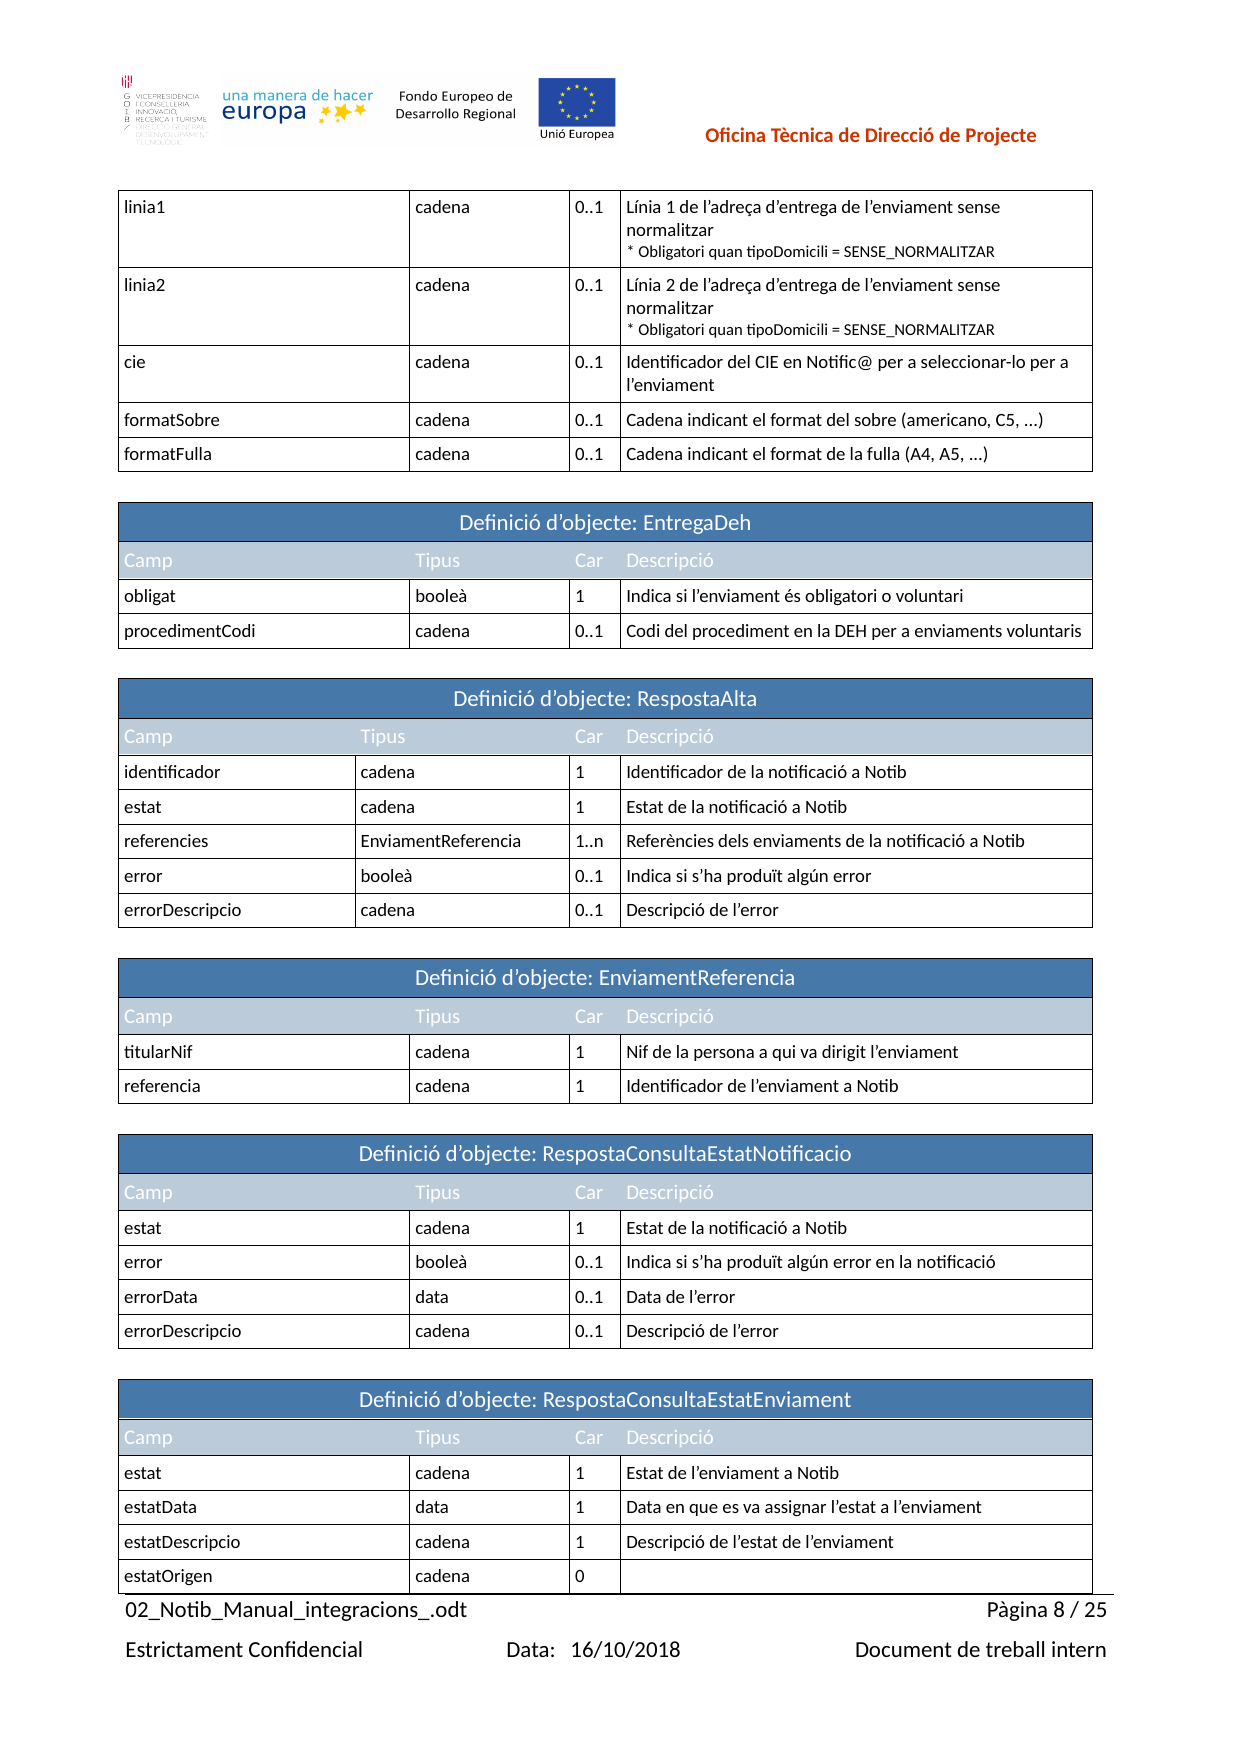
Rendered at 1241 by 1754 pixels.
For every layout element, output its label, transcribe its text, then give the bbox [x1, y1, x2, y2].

table_cell Data en que es va assignar l’estat a l’enviament [621, 1491, 1092, 1524]
table_header Definició d’objecte: RespostaAlta [119, 679, 1092, 718]
table_cell Línia 2 de l’adreça d’entrega de l’enviament sense normalitzar * Obligatori quan tipoDomicili = SENSE_NORMALITZAR [621, 268, 1092, 345]
table_cell Estat de la notificació a Notib [621, 1211, 1092, 1245]
table_cell Codi del procediment en la DEH per a enviaments voluntaris [621, 614, 1092, 647]
table_cell Car [569, 1420, 620, 1455]
table_cell referencia [119, 1070, 409, 1103]
table_cell 0..1 [570, 438, 620, 471]
table_cell Tipus [409, 998, 569, 1034]
table_cell Car [569, 542, 620, 578]
table_cell Identificador de l’enviament a Notib [621, 1070, 1092, 1103]
table_cell cadena [410, 1211, 569, 1245]
table_cell Descripció [620, 1420, 1092, 1455]
table_cell cie [119, 346, 409, 402]
table_cell cadena [410, 403, 569, 437]
table_header Definició d’objecte: EntregaDeh [119, 503, 1092, 541]
picture [219, 73, 621, 147]
table_cell procedimentCodi [119, 614, 409, 647]
table_cell linia1 [119, 191, 409, 267]
table_header Definició d’objecte: EnviamentReferencia [119, 959, 1092, 997]
table_cell estat [119, 790, 355, 823]
table_header Definició d’objecte: RespostaConsultaEstatEnviament [119, 1380, 1092, 1418]
table_cell formatSobre [119, 403, 409, 437]
table_cell cadena [410, 1035, 569, 1069]
table_cell Nif de la persona a qui va dirigit l’enviament [621, 1035, 1092, 1069]
table_cell cadena [410, 438, 569, 471]
table_cell errorData [119, 1280, 409, 1314]
table_cell Línia 1 de l’adreça d’entrega de l’enviament sense normalitzar * Obligatori quan tipoDomicili = SENSE_NORMALITZAR [621, 191, 1092, 267]
table_cell Camp [119, 1420, 409, 1455]
table_cell Indica si l’enviament és obligatori o voluntari [621, 580, 1092, 613]
table_cell cadena [410, 1456, 569, 1490]
table_cell Camp [119, 998, 409, 1034]
table_cell 0..1 [570, 191, 620, 267]
table_cell 1 [570, 790, 620, 823]
table_cell cadena [356, 756, 569, 789]
table_cell 0..1 [570, 894, 620, 927]
table_cell booleà [410, 580, 569, 613]
table_cell Estat de la notificació a Notib [621, 790, 1092, 823]
table_cell linia2 [119, 268, 409, 345]
table_cell 0..1 [570, 268, 620, 345]
table_cell Indica si s’ha produït algún error en la notificació [621, 1246, 1092, 1279]
table_cell Identificador del CIE en Notific@ per a seleccionar-lo per a l’enviament [621, 346, 1092, 402]
table_cell Car [569, 998, 620, 1034]
table_cell cadena [410, 1315, 569, 1348]
table_cell booleà [356, 859, 569, 892]
table_cell errorDescripcio [119, 1315, 409, 1348]
table_cell 0..1 [570, 1246, 620, 1279]
table_cell data [410, 1280, 569, 1314]
table_cell Tipus [409, 1420, 569, 1455]
table_header Definició d’objecte: RespostaConsultaEstatNotificacio [119, 1135, 1092, 1173]
table_cell 1 [570, 1211, 620, 1245]
table_cell 0..1 [570, 346, 620, 402]
table_cell estatOrigen [119, 1560, 409, 1593]
table_cell cadena [356, 790, 569, 823]
table_cell Estat de l’enviament a Notib [621, 1456, 1092, 1490]
table_cell EnviamentReferencia [356, 825, 569, 858]
table_cell cadena [410, 1070, 569, 1103]
table_cell 0..1 [570, 859, 620, 892]
table_cell Cadena indicant el format del sobre (americano, C5, ...) [621, 403, 1092, 437]
table_cell 0..1 [570, 614, 620, 647]
table_cell identificador [119, 756, 355, 789]
table_cell data [410, 1491, 569, 1524]
table_cell Descripció [620, 998, 1092, 1034]
table_cell cadena [410, 614, 569, 647]
table_cell 1 [570, 1525, 620, 1559]
table_cell 0..1 [570, 1315, 620, 1348]
table_cell 1 [570, 1070, 620, 1103]
table_cell Descripció de l’error [621, 1315, 1092, 1348]
table_cell titularNif [119, 1035, 409, 1069]
table_cell Cadena indicant el format de la fulla (A4, A5, ...) [621, 438, 1092, 471]
table_cell Descripció de l’estat de l’enviament [621, 1525, 1092, 1559]
table_cell 1 [570, 1035, 620, 1069]
table_cell 0..1 [570, 1280, 620, 1314]
table_cell 1 [570, 1456, 620, 1490]
table_cell 1 [570, 1491, 620, 1524]
table_cell estat [119, 1211, 409, 1245]
table_cell cadena [410, 1560, 569, 1593]
table_cell Tipus [355, 719, 569, 754]
table_cell estatDescripcio [119, 1525, 409, 1559]
table_cell Referències dels enviaments de la notificació a Notib [621, 825, 1092, 858]
table_cell cadena [356, 894, 569, 927]
table_cell Identificador de la notificació a Notib [621, 756, 1092, 789]
picture [118, 73, 213, 147]
table_cell booleà [410, 1246, 569, 1279]
table_cell Camp [119, 1174, 409, 1210]
table_cell 0..1 [570, 403, 620, 437]
table_cell error [119, 1246, 409, 1279]
table_cell Car [569, 719, 620, 754]
table_cell Tipus [409, 542, 569, 578]
table_cell Descripció de l’error [621, 894, 1092, 927]
table_cell obligat [119, 580, 409, 613]
table_cell 1..n [570, 825, 620, 858]
table_cell Descripció [620, 719, 1092, 754]
table_cell errorDescripcio [119, 894, 355, 927]
table_cell Data de l’error [621, 1280, 1092, 1314]
table_cell error [119, 859, 355, 892]
table_cell Descripció [620, 542, 1092, 578]
table_cell [621, 1560, 1092, 1593]
table_cell formatFulla [119, 438, 409, 471]
table_cell cadena [410, 1525, 569, 1559]
table_cell 1 [570, 580, 620, 613]
table_cell Camp [119, 542, 409, 578]
table_cell 0 [570, 1560, 620, 1593]
table_cell estat [119, 1456, 409, 1490]
table_cell cadena [410, 268, 569, 345]
table_cell referencies [119, 825, 355, 858]
table_cell Car [569, 1174, 620, 1210]
table_cell Tipus [409, 1174, 569, 1210]
table_cell Indica si s’ha produït algún error [621, 859, 1092, 892]
table_cell cadena [410, 346, 569, 402]
table_cell Camp [119, 719, 355, 754]
table_cell 1 [570, 756, 620, 789]
table_cell cadena [410, 191, 569, 267]
table_cell estatData [119, 1491, 409, 1524]
table_cell Descripció [620, 1174, 1092, 1210]
